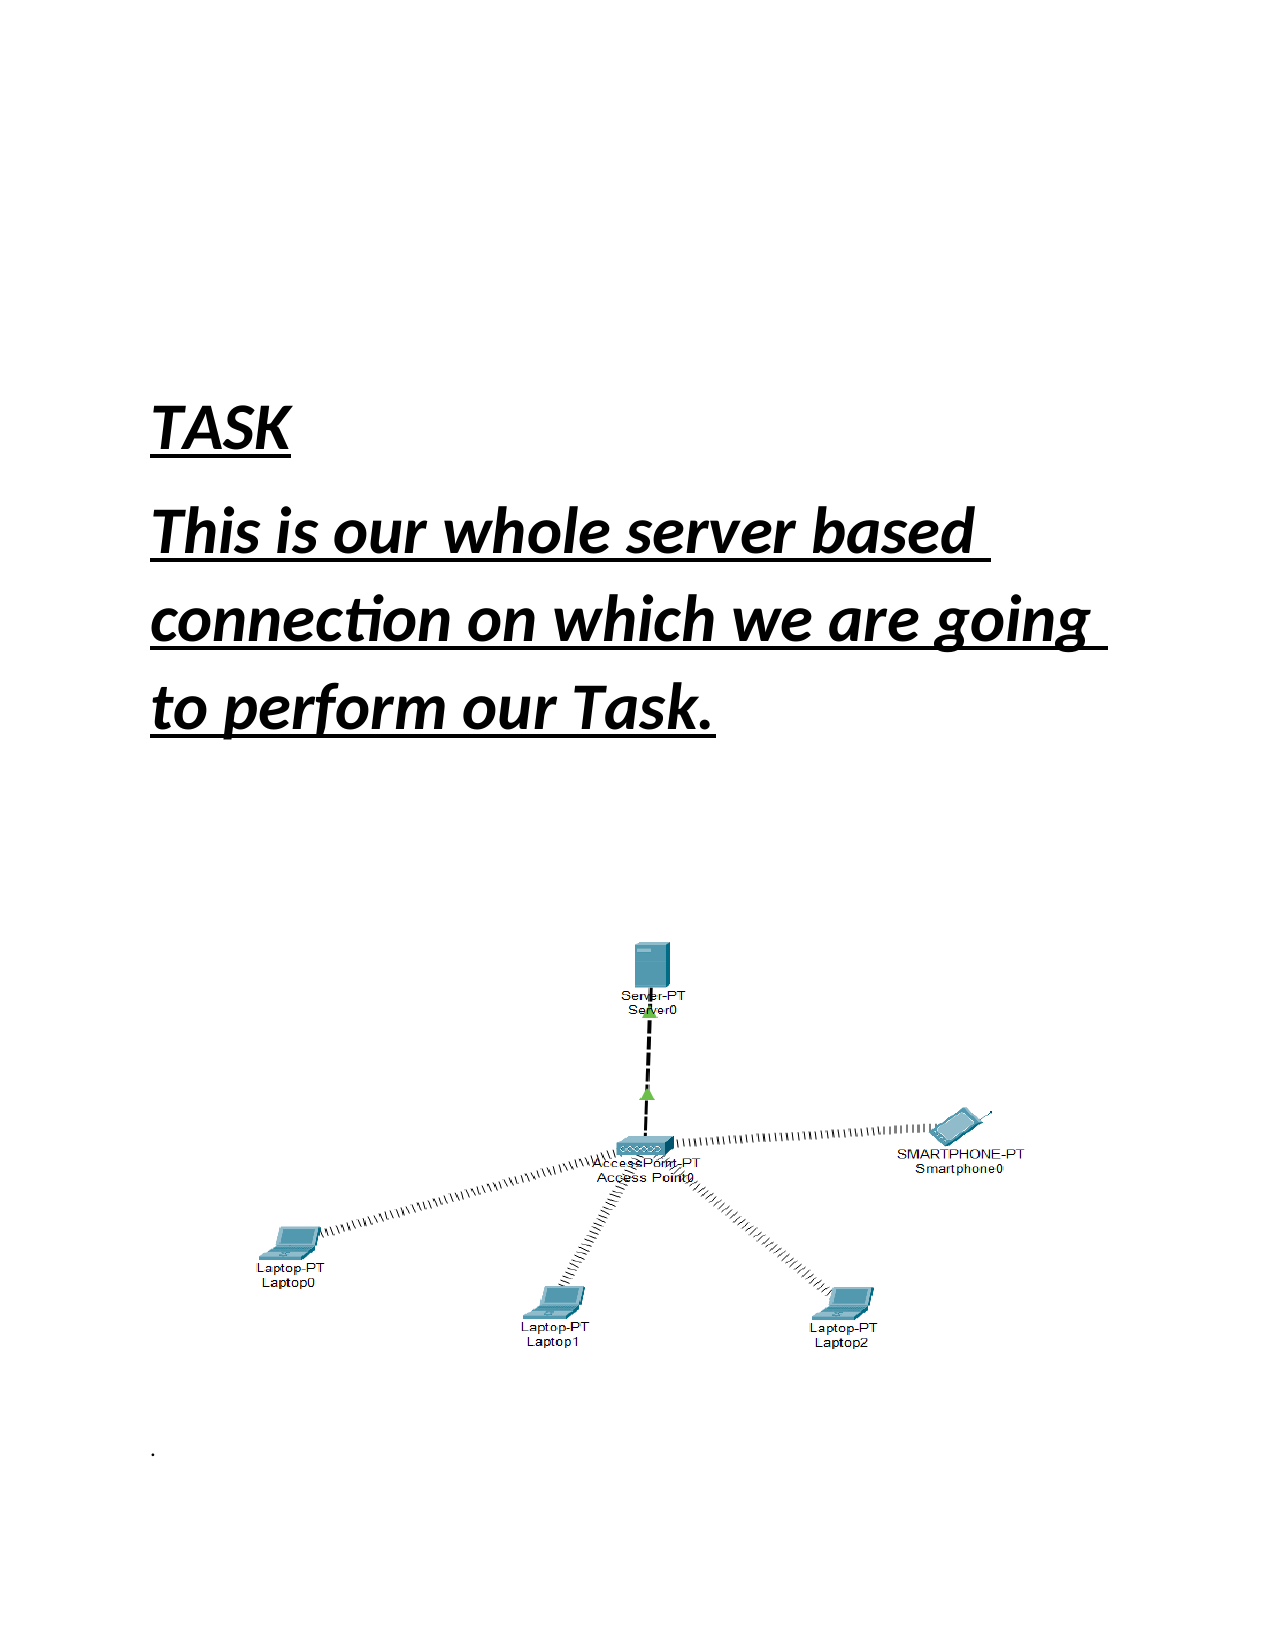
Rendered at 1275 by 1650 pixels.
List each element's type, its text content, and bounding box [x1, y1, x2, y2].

text TASK [150, 384, 1125, 466]
text . [150, 1434, 1125, 1463]
picture [150, 909, 1125, 1416]
text This is our whole server based connection on which we are going to perform our Task. [150, 489, 1125, 746]
